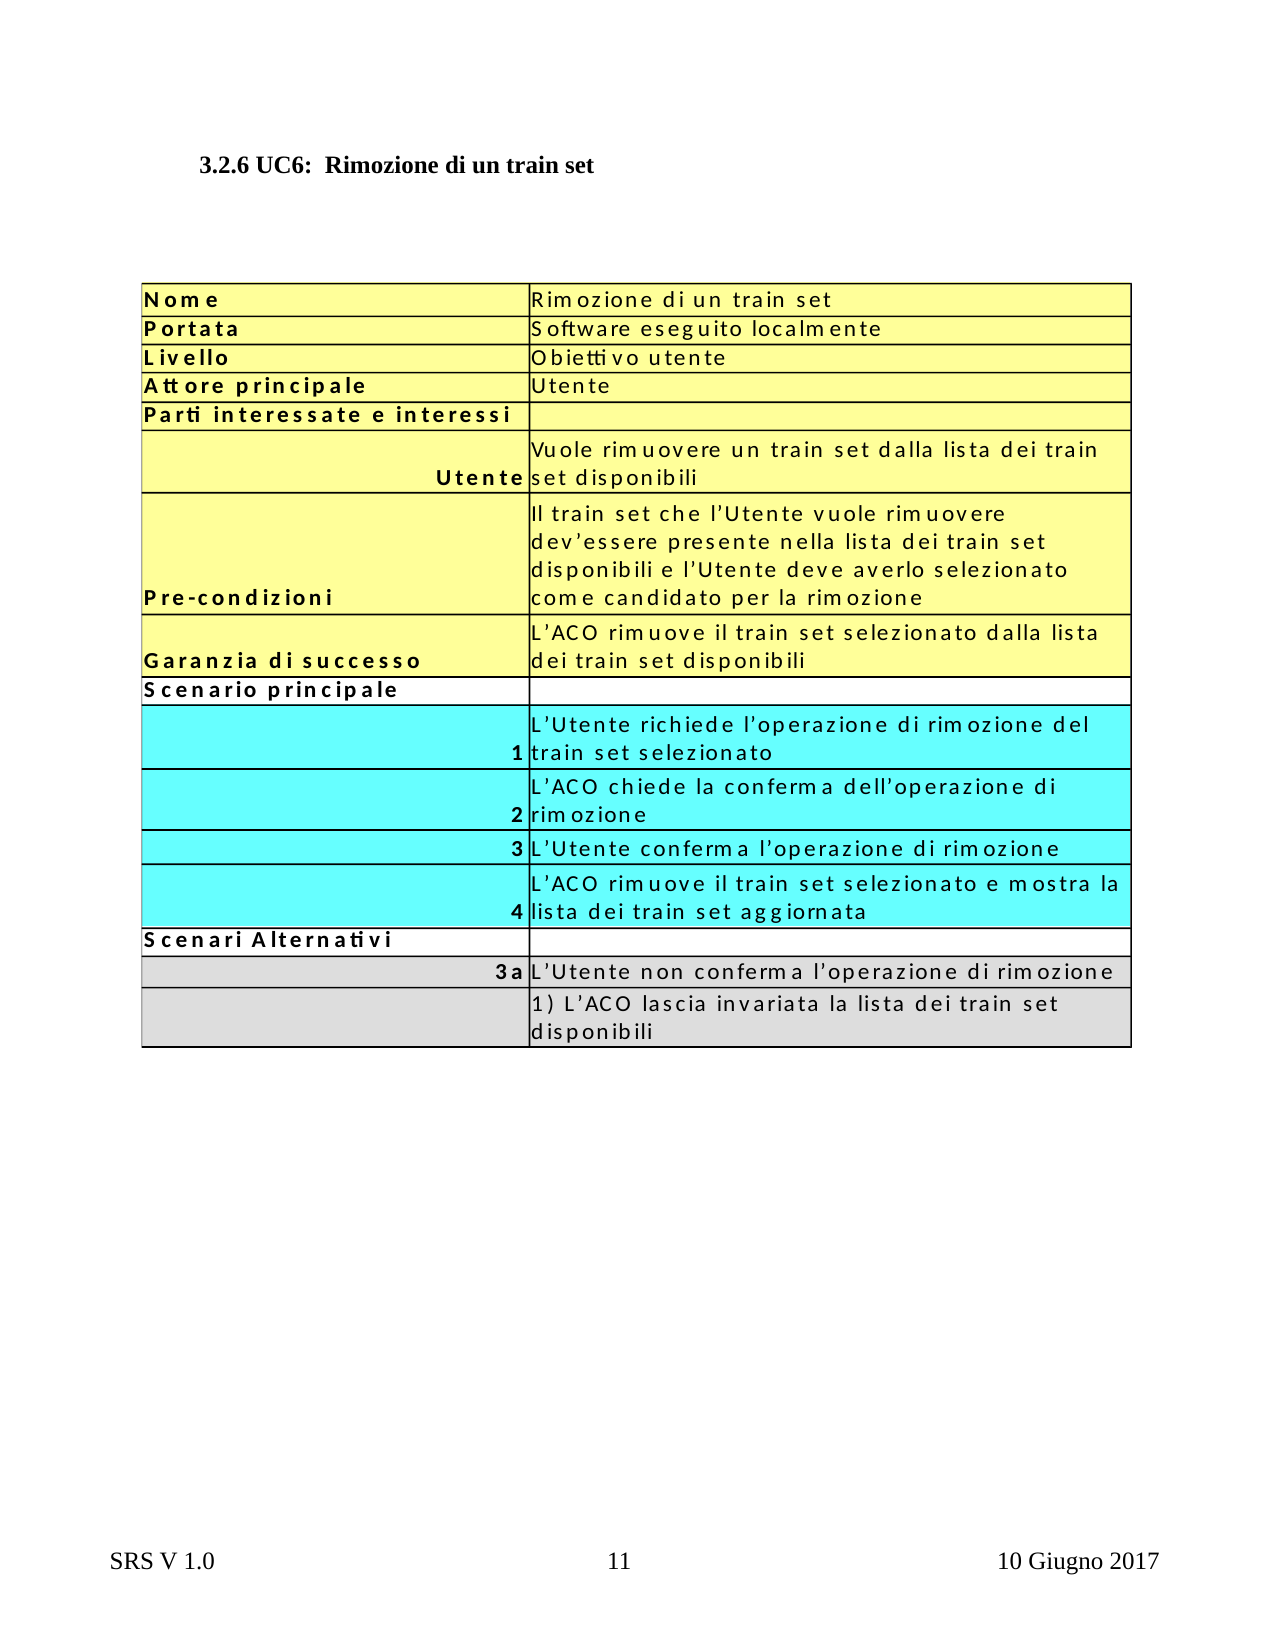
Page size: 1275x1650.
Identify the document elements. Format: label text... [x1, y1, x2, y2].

text 3.2.6 UC6: Rimozione di un train set [109, 150, 1162, 179]
